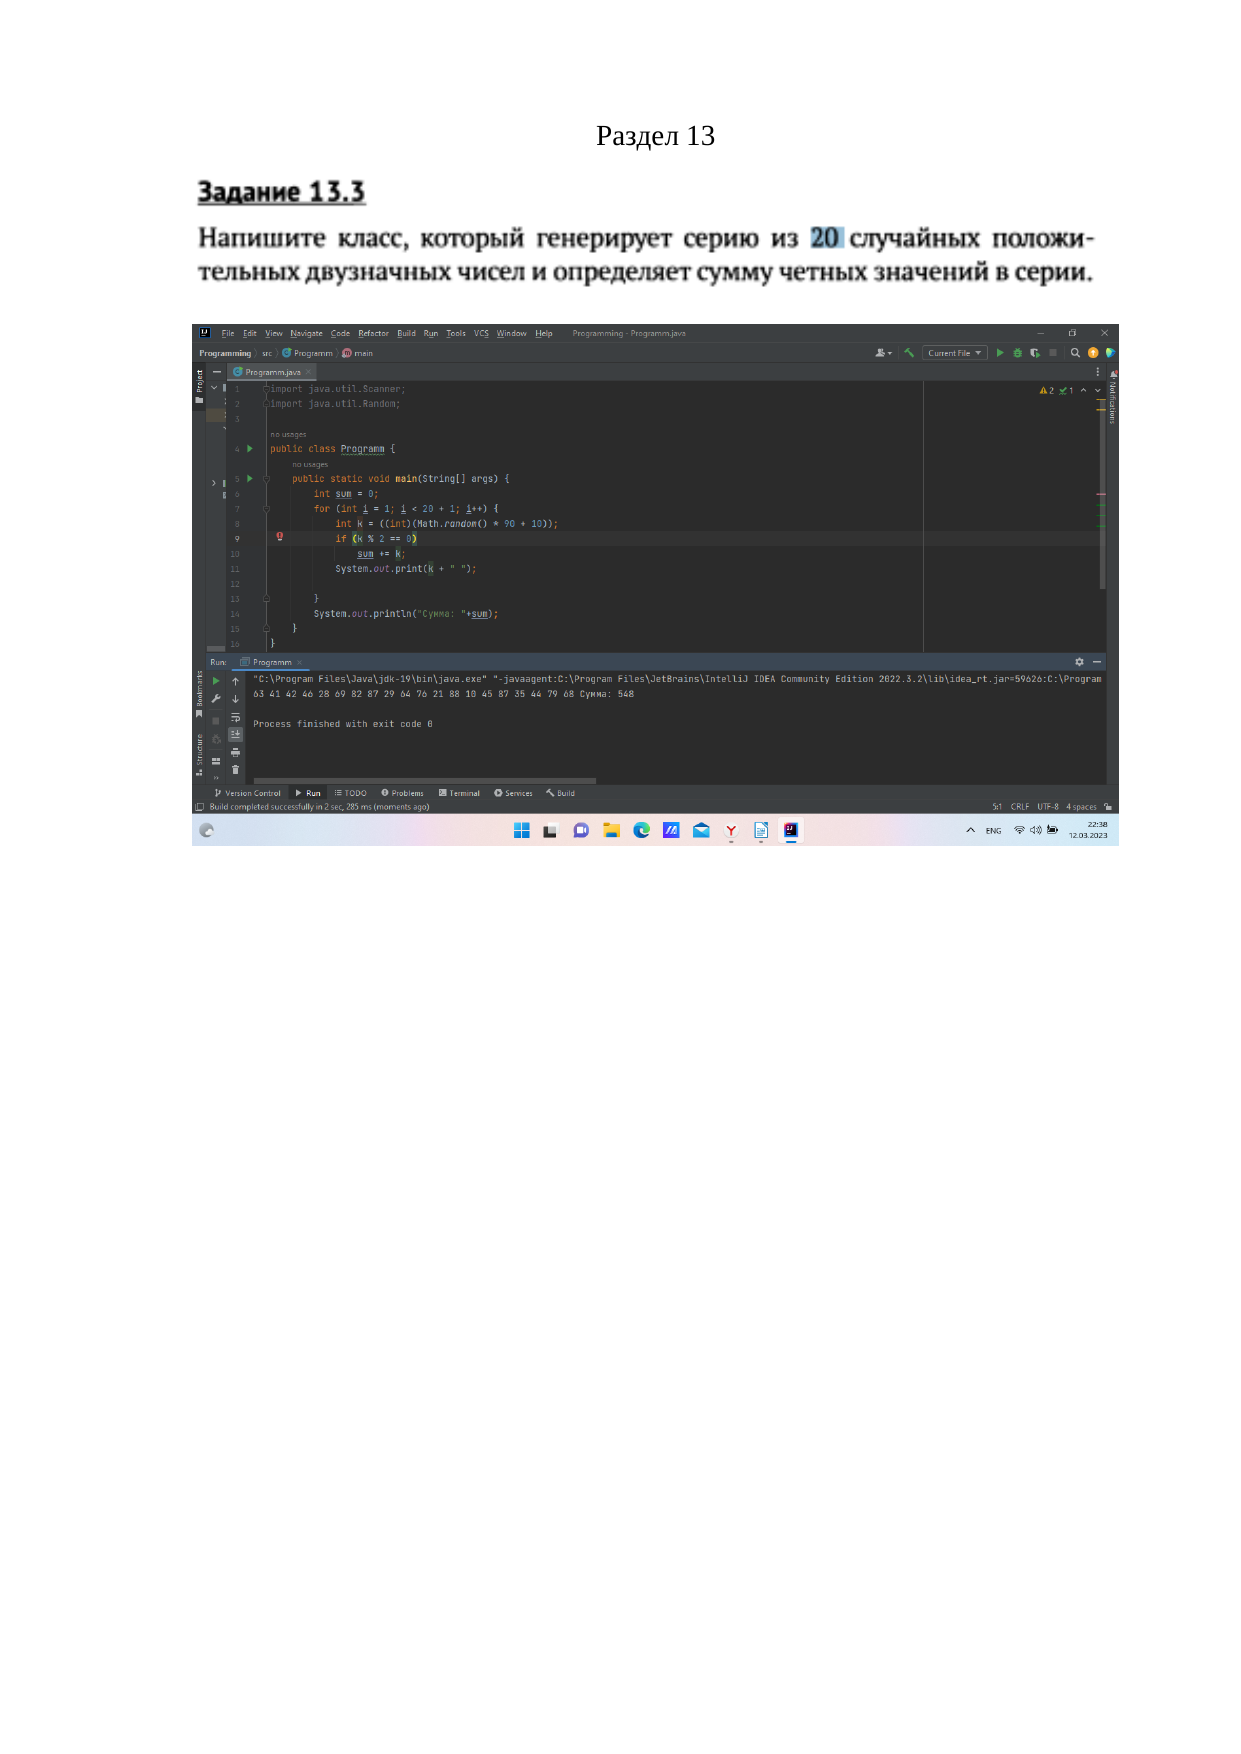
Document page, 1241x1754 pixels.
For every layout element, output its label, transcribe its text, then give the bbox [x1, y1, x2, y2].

picture [190, 168, 1121, 308]
picture [192, 324, 1119, 846]
text Раздел 13 [118, 118, 1122, 152]
